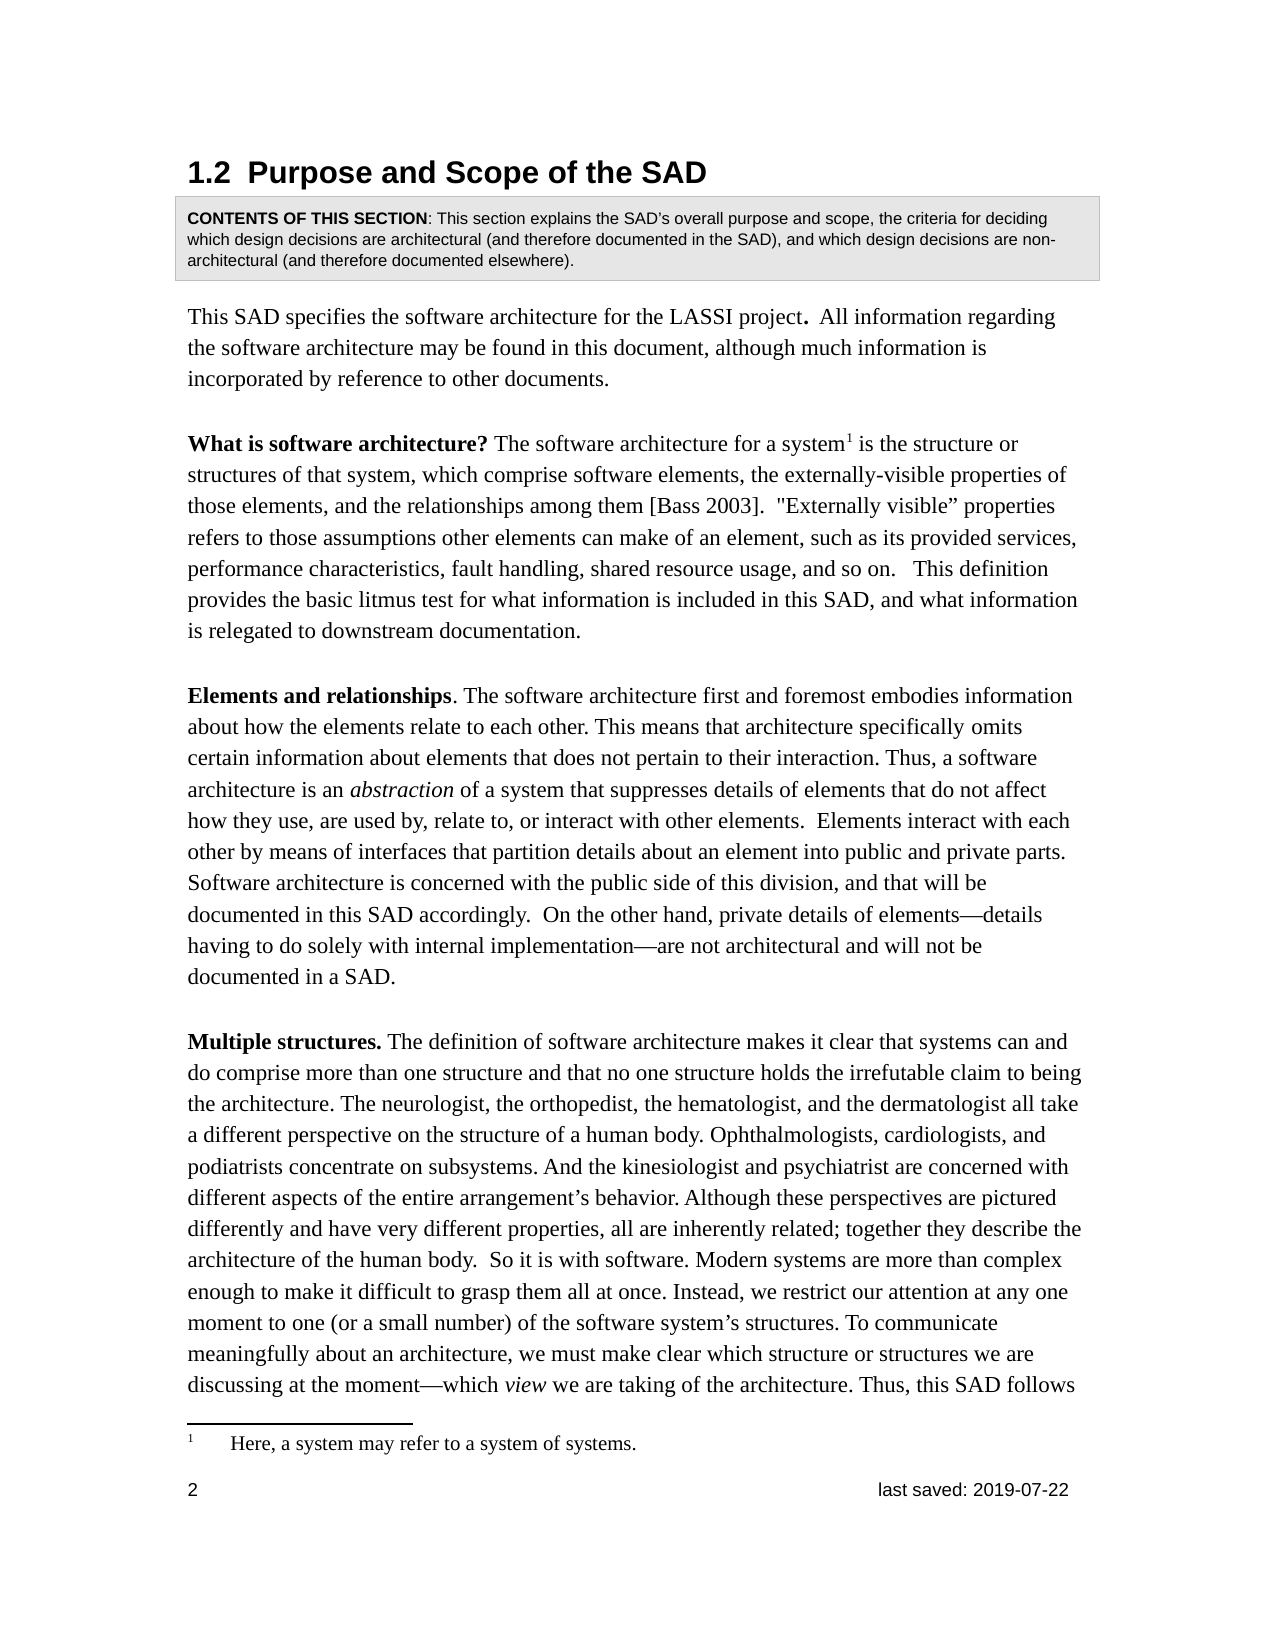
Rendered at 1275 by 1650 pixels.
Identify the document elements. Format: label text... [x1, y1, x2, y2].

text Multiple structures. The definition of software architecture makes it clear that systems can and do comprise more than one structure and that no one structure holds the irrefutable claim to being the architecture. The neurologist, the orthopedist, the hematologist, and the dermatologist all take a different perspective on the structure of a human body. Ophthalmologists, cardiologists, and podiatrists concentrate on subsystems. And the kinesiologist and psychiatrist are concerned with different aspects of the entire arrangement’s behavior. Although these perspectives are pictured differently and have very different properties, all are inherently related; together they describe the architecture of the human body. So it is with software. Modern systems are more than complex enough to make it difficult to grasp them all at once. Instead, we restrict our attention at any one moment to one (or a small number) of the software system’s structures. To communicate meaningfully about an architecture, we must make clear which structure or structures we are discussing at the moment—which view we are taking of the architecture. Thus, this SAD follows [187, 1023, 1087, 1398]
text What is software architecture? The software architecture for a system is the structure or structures of that system, which comprise software elements, the externally-visible properties of those elements, and the relationships among them [Bass 2003]. "Externally visible” properties refers to those assumptions other elements can make of an element, such as its provided services, performance characteristics, fault handling, shared resource usage, and so on. This definition provides the basic litmus test for what information is included in this SAD, and what information is relegated to downstream documentation. [187, 425, 1087, 644]
table_header CONTENTS OF THIS SECTION: This section explains the SAD’s overall purpose and scope, the criteria for deciding which design decisions are architectural (and therefore documented in the SAD), and which design decisions are non-architectural (and therefore documented elsewhere). [176, 197, 1099, 280]
text Here, a system may refer to a system of systems. [187, 1430, 1087, 1455]
subtitle Purpose and Scope of the SAD [187, 150, 1087, 189]
text Elements and relationships. The software architecture first and foremost embodies information about how the elements relate to each other. This means that architecture specifically omits certain information about elements that does not pertain to their interaction. Thus, a software architecture is an abstraction of a system that suppresses details of elements that do not affect how they use, are used by, relate to, or interact with other elements. Elements interact with each other by means of interfaces that partition details about an element into public and private parts. Software architecture is concerned with the public side of this division, and that will be documented in this SAD accordingly. On the other hand, private details of elements—details having to do solely with internal implementation—are not architectural and will not be documented in a SAD. [187, 677, 1087, 989]
text This SAD specifies the software architecture for the LASSI project. All information regarding the software architecture may be found in this document, although much information is incorporated by reference to other documents. [187, 298, 1087, 392]
